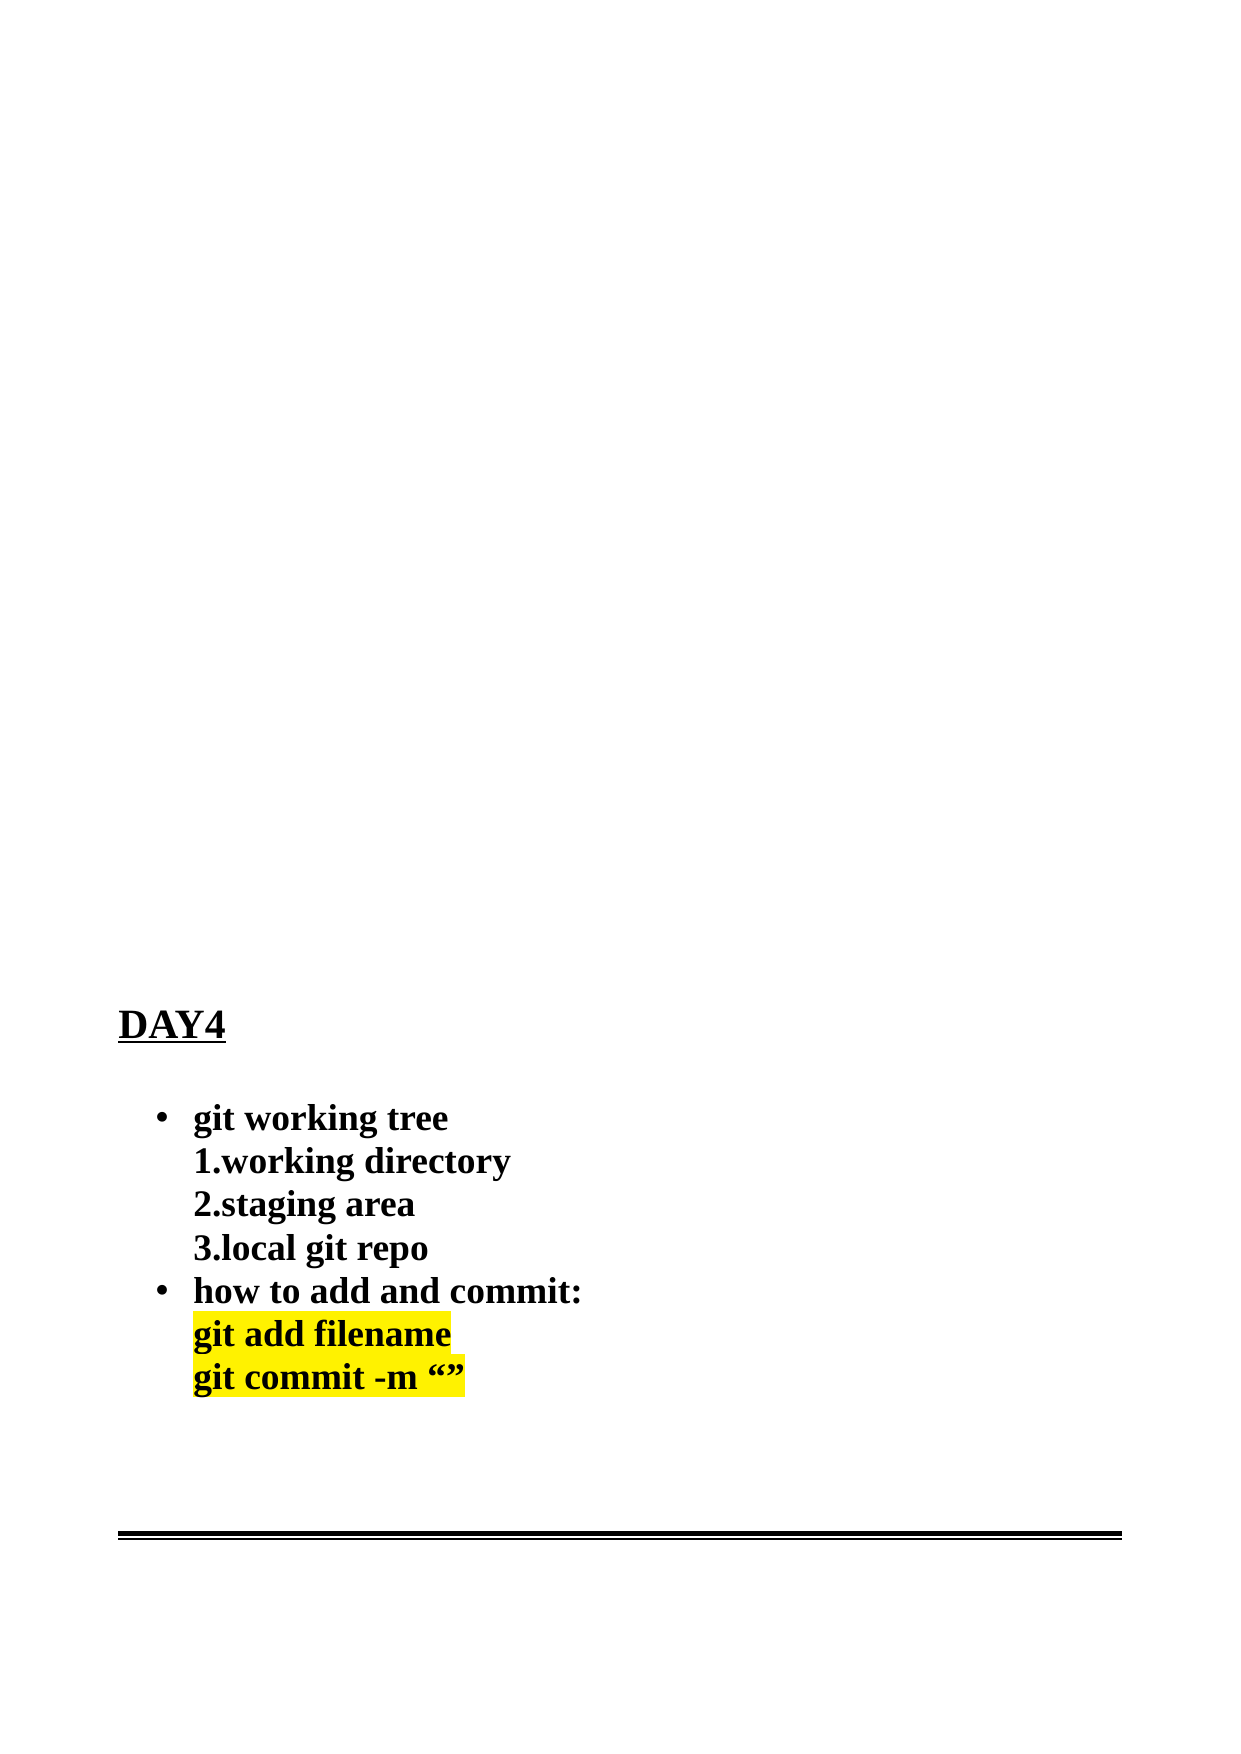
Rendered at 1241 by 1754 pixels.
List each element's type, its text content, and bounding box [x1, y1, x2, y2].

list 3.local git repo [156, 1225, 1122, 1268]
list git commit -m “” [156, 1354, 1122, 1397]
list git working tree [156, 1096, 1122, 1139]
list 2.staging area [156, 1182, 1122, 1225]
list 1.working directory [156, 1139, 1122, 1182]
text DAY4 [118, 1000, 1122, 1048]
list how to add and commit: [156, 1268, 1122, 1311]
list git add filename [156, 1311, 1122, 1354]
